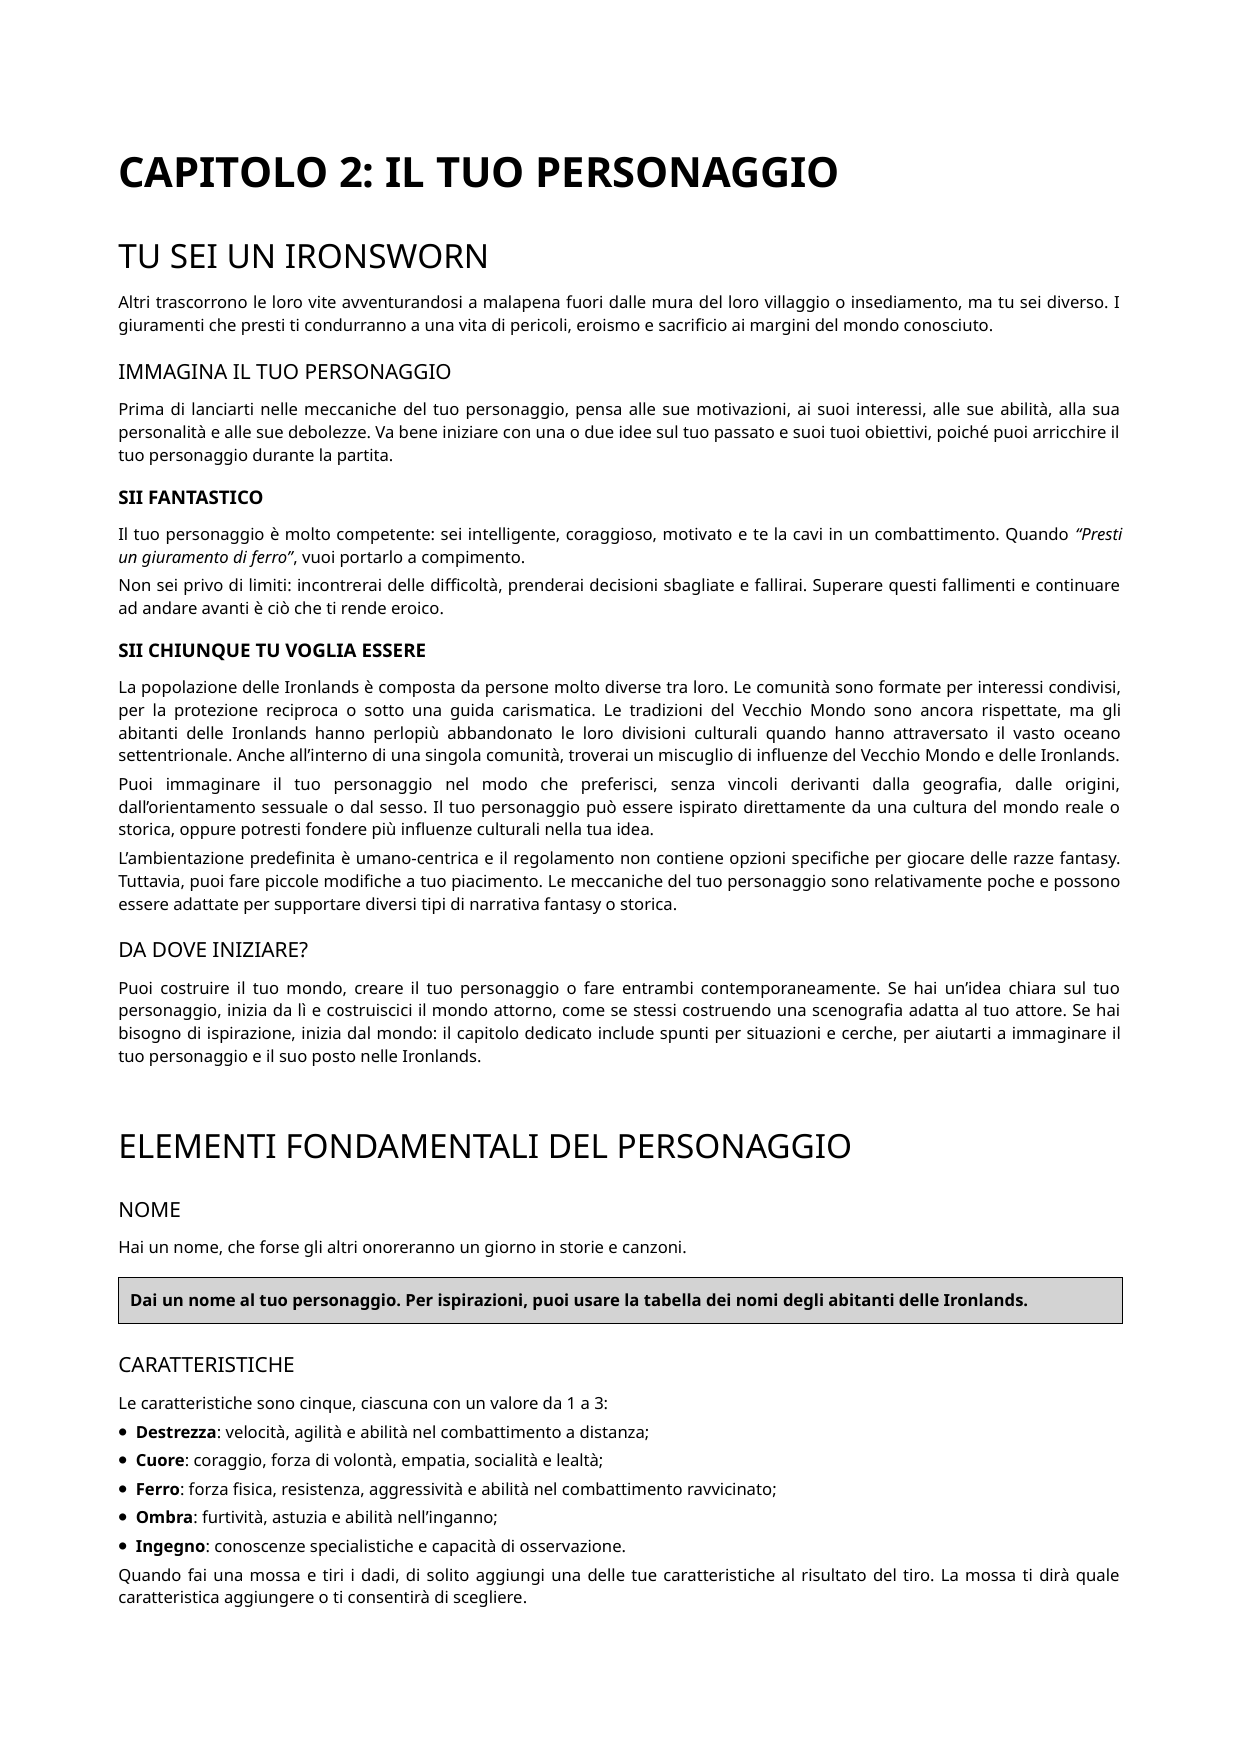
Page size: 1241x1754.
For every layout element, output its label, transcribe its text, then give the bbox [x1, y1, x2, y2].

text Prima di lanciarti nelle meccaniche del tuo personaggio, pensa alle sue motivazioni, ai suoi interessi, alle sue abilità, alla sua personalità e alle sue debolezze. Va bene iniziare con una o due idee sul tuo passato e suoi tuoi obiettivi, poiché puoi arricchire il tuo personaggio durante la partita. [118, 398, 1122, 466]
text Puoi immaginare il tuo personaggio nel modo che preferisci, senza vincoli derivanti dalla geografia, dalle origini, dall’orientamento sessuale o dal sesso. Il tuo personaggio può essere ispirato direttamente da una cultura del mondo reale o storica, oppure potresti fondere più influenze culturali nella tua idea. [118, 773, 1122, 841]
text ⦁ Cuore: coraggio, forza di volontà, empatia, socialità e lealtà; [118, 1449, 1122, 1472]
text Puoi costruire il tuo mondo, creare il tuo personaggio o fare entrambi contemporaneamente. Se hai un’idea chiara sul tuo personaggio, inizia da lì e costruiscici il mondo attorno, come se stessi costruendo una scenografia adatta al tuo attore. Se hai bisogno di ispirazione, inizia dal mondo: il capitolo dedicato include spunti per situazioni e cerche, per aiutarti a immaginare il tuo personaggio e il suo posto nelle Ironlands. [118, 976, 1122, 1067]
text Altri trascorrono le loro vite avventurandosi a malapena fuori dalle mura del loro villaggio o insediamento, ma tu sei diverso. I giuramenti che presti ti condurranno a una vita di pericoli, eroismo e sacrificio ai margini del mondo conosciuto. [118, 291, 1122, 337]
text Non sei privo di limiti: incontrerai delle difficoltà, prenderai decisioni sbagliate e fallirai. Superare questi fallimenti e continuare ad andare avanti è ciò che ti rende eroico. [118, 574, 1122, 619]
text Hai un nome, che forse gli altri onoreranno un giorno in storie e canzoni. [118, 1236, 1122, 1259]
subtitle NOME [118, 1195, 1122, 1223]
text Dai un nome al tuo personaggio. Per ispirazioni, puoi usare la tabella dei nomi degli abitanti delle Ironlands. [119, 1278, 1122, 1323]
text L’ambientazione predefinita è umano-centrica e il regolamento non contiene opzioni specifiche per giocare delle razze fantasy. Tuttavia, puoi fare piccole modifiche a tuo piacimento. Le meccaniche del tuo personaggio sono relativamente poche e possono essere adattate per supportare diversi tipi di narrativa fantasy o storica. [118, 847, 1122, 915]
text Le caratteristiche sono cinque, ciascuna con un valore da 1 a 3: [118, 1392, 1122, 1414]
text Il tuo personaggio è molto competente: sei intelligente, coraggioso, motivato e te la cavi in un combattimento. Quando “Presti un giuramento di ferro”, vuoi portarlo a compimento. [118, 523, 1122, 568]
text Quando fai una mossa e tiri i dadi, di solito aggiungi una delle tue caratteristiche al risultato del tiro. La mossa ti dirà quale caratteristica aggiungere o ti consentirà di scegliere. [118, 1563, 1122, 1609]
subtitle SII CHIUNQUE TU VOGLIA ESSERE [118, 638, 1122, 663]
subtitle DA DOVE INIZIARE? [118, 935, 1122, 964]
text ⦁ Ombra: furtività, astuzia e abilità nell’inganno; [118, 1506, 1122, 1529]
text ⦁ Ferro: forza fisica, resistenza, aggressività e abilità nel combattimento ravvicinato; [118, 1477, 1122, 1500]
subtitle IMMAGINA IL TUO PERSONAGGIO [118, 357, 1122, 386]
subtitle TU SEI UN IRONSWORN [118, 233, 1122, 279]
subtitle CAPITOLO 2: IL TUO PERSONAGGIO [118, 143, 1122, 200]
subtitle CARATTERISTICHE [118, 1351, 1122, 1379]
text La popolazione delle Ironlands è composta da persone molto diverse tra loro. Le comunità sono formate per interessi condivisi, per la protezione reciproca o sotto una guida carismatica. Le tradizioni del Vecchio Mondo sono ancora rispettate, ma gli abitanti delle Ironlands hanno perlopiù abbandonato le loro divisioni culturali quando hanno attraversato il vasto oceano settentrionale. Anche all’interno di una singola comunità, troverai un miscuglio di influenze del Vecchio Mondo e delle Ironlands. [118, 676, 1122, 767]
text ⦁ Destrezza: velocità, agilità e abilità nel combattimento a distanza; [118, 1420, 1122, 1443]
subtitle SII FANTASTICO [118, 484, 1122, 510]
text ⦁ Ingegno: conoscenze specialistiche e capacità di osservazione. [118, 1535, 1122, 1557]
subtitle ELEMENTI FONDAMENTALI DEL PERSONAGGIO [118, 1122, 1122, 1168]
